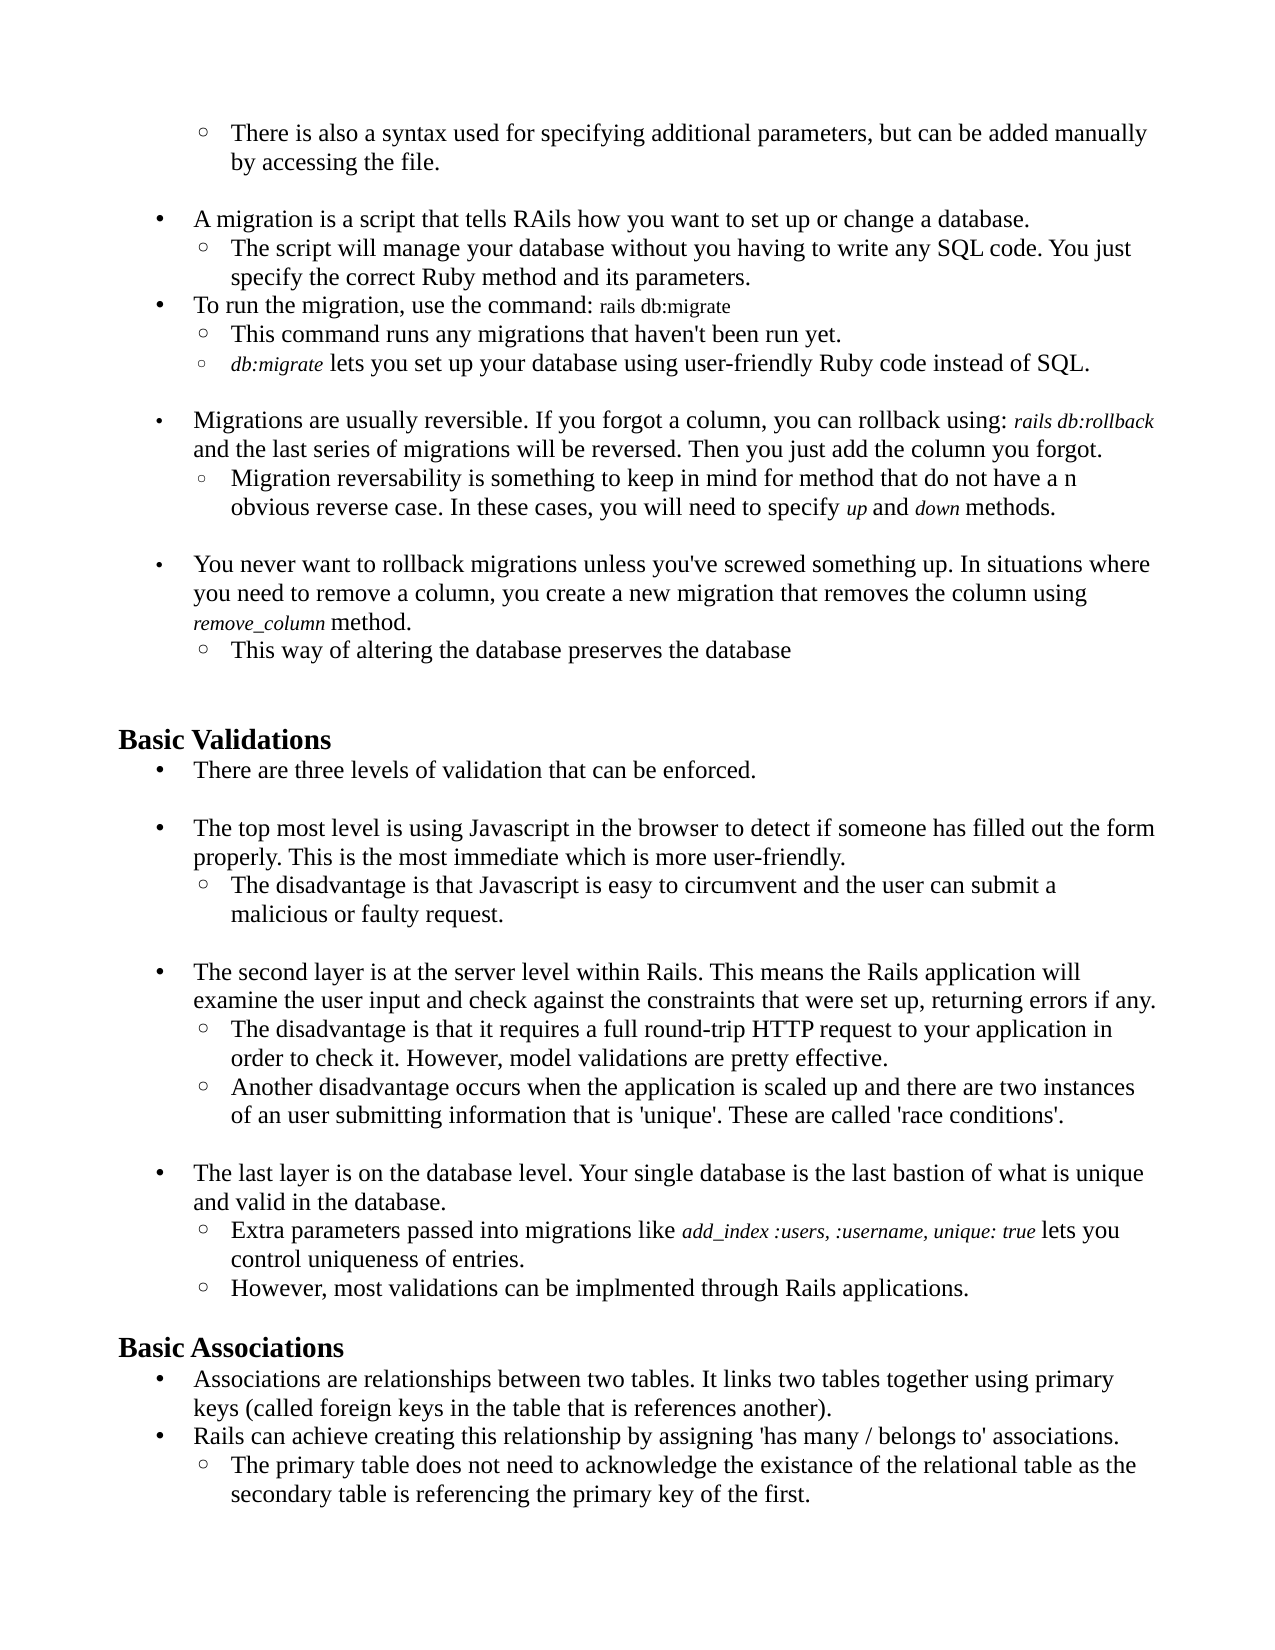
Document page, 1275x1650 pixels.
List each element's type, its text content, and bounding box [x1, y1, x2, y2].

list Another disadvantage occurs when the application is scaled up and there are two instances of an user submitting information that is 'unique'. These are called 'race conditions'. [193, 1072, 1157, 1129]
list The top most level is using Javascript in the browser to detect if someone has filled out the form properly. This is the most immediate which is more user-friendly. [156, 813, 1157, 870]
list However, most validations can be implmented through Rails applications. [193, 1273, 1157, 1302]
list You never want to rollback migrations unless you've screwed something up. In situations where you need to remove a column, you create a new migration that removes the column using remove_column method. [156, 549, 1157, 636]
list There are three levels of validation that can be enforced. [156, 755, 1157, 784]
text Basic Associations [118, 1330, 1157, 1364]
text Basic Validations [118, 722, 1157, 755]
list The second layer is at the server level within Rails. This means the Rails application will examine the user input and check against the constraints that were set up, returning errors if any. [156, 957, 1157, 1014]
list Migration reversability is something to keep in mind for method that do not have a n obvious reverse case. In these cases, you will need to specify up and down methods. [193, 463, 1157, 521]
list Associations are relationships between two tables. It links two tables together using primary keys (called foreign keys in the table that is references another). [156, 1364, 1157, 1421]
list db:migrate lets you set up your database using user-friendly Ruby code instead of SQL. [193, 348, 1157, 377]
list The last layer is on the database level. Your single database is the last bastion of what is unique and valid in the database. [156, 1158, 1157, 1215]
list The disadvantage is that it requires a full round-trip HTTP request to your application in order to check it. However, model validations are pretty effective. [193, 1014, 1157, 1072]
list A migration is a script that tells RAils how you want to set up or change a database. [156, 204, 1157, 233]
list Migrations are usually reversible. If you forgot a column, you can rollback using: rails db:rollback and the last series of migrations will be reversed. Then you just add the column you forgot. [156, 406, 1157, 463]
list This way of altering the database preserves the database [193, 636, 1157, 664]
list The disadvantage is that Javascript is easy to circumvent and the user can submit a malicious or faulty request. [193, 870, 1157, 928]
list Extra parameters passed into migrations like add_index :users, :username, unique: true lets you control uniqueness of entries. [193, 1215, 1157, 1273]
list There is also a syntax used for specifying additional parameters, but can be added manually by accessing the file. [193, 118, 1157, 176]
list The script will manage your database without you having to write any SQL code. You just specify the correct Ruby method and its parameters. [193, 233, 1157, 291]
list This command runs any migrations that haven't been run yet. [193, 319, 1157, 348]
list The primary table does not need to acknowledge the existance of the relational table as the secondary table is referencing the primary key of the first. [193, 1450, 1157, 1508]
list To run the migration, use the command: rails db:migrate [156, 291, 1157, 319]
list Rails can achieve creating this relationship by assigning 'has many / belongs to' associations. [156, 1421, 1157, 1450]
